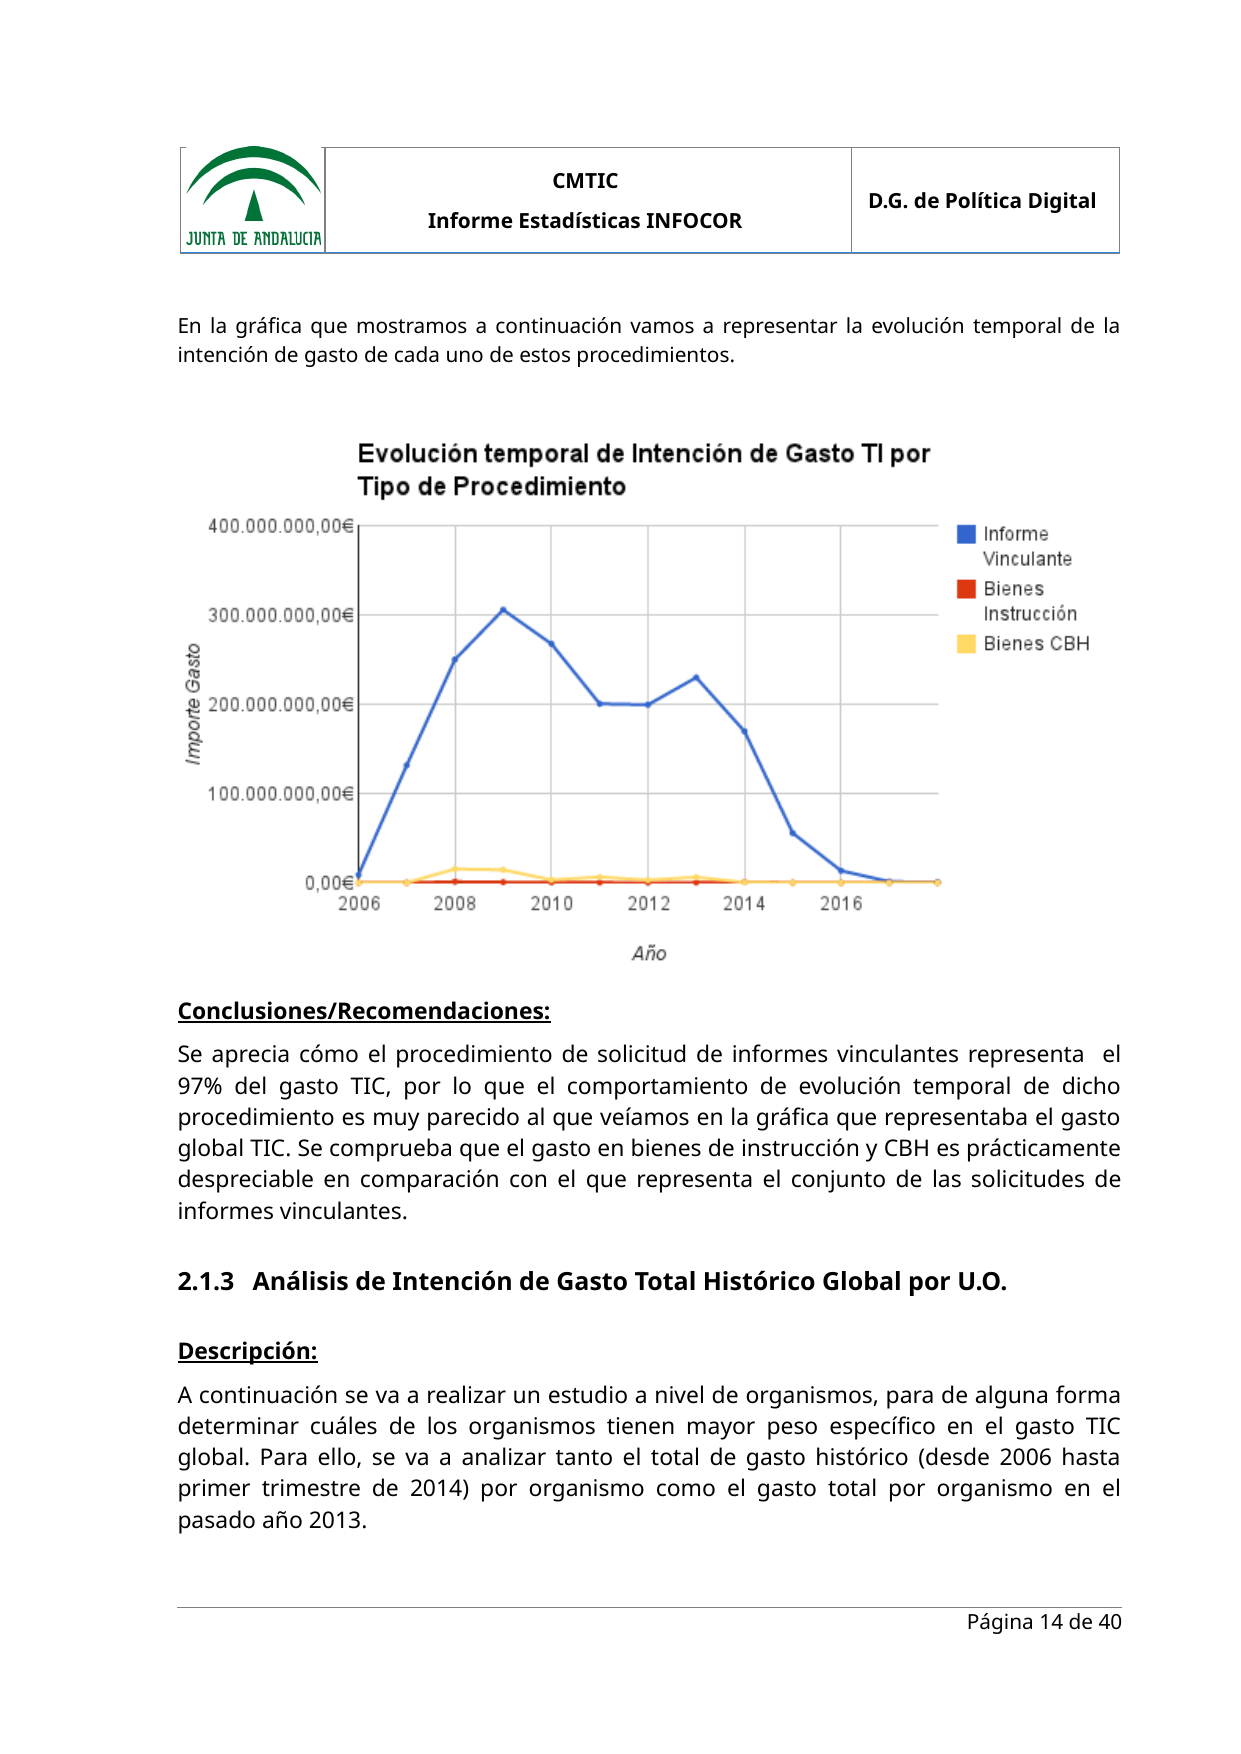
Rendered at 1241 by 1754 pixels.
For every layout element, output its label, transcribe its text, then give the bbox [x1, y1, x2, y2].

text En la gráfica que mostramos a continuación vamos a representar la evolución temporal de la intención de gasto de cada uno de estos procedimientos. [177, 311, 1122, 368]
text Conclusiones/Recomendaciones: [177, 406, 1122, 1026]
picture [178, 415, 1117, 995]
subtitle Análisis de Intención de Gasto Total Histórico Global por U.O. [177, 1263, 1122, 1297]
text Descripción: [177, 1335, 1122, 1366]
text Se aprecia cómo el procedimiento de solicitud de informes vinculantes representa el 97% del gasto TIC, por lo que el comportamiento de evolución temporal de dicho procedimiento es muy parecido al que veíamos en la gráfica que representaba el gasto global TIC. Se comprueba que el gasto en bienes de instrucción y CBH es prácticamente despreciable en comparación con el que representa el conjunto de las solicitudes de informes vinculantes. [177, 1038, 1122, 1226]
picture [186, 146, 321, 245]
text A continuación se va a realizar un estudio a nivel de organismos, para de alguna forma determinar cuáles de los organismos tienen mayor peso específico en el gasto TIC global. Para ello, se va a analizar tanto el total de gasto histórico (desde 2006 hasta primer trimestre de 2014) por organismo como el gasto total por organismo en el pasado año 2013. [177, 1379, 1122, 1535]
